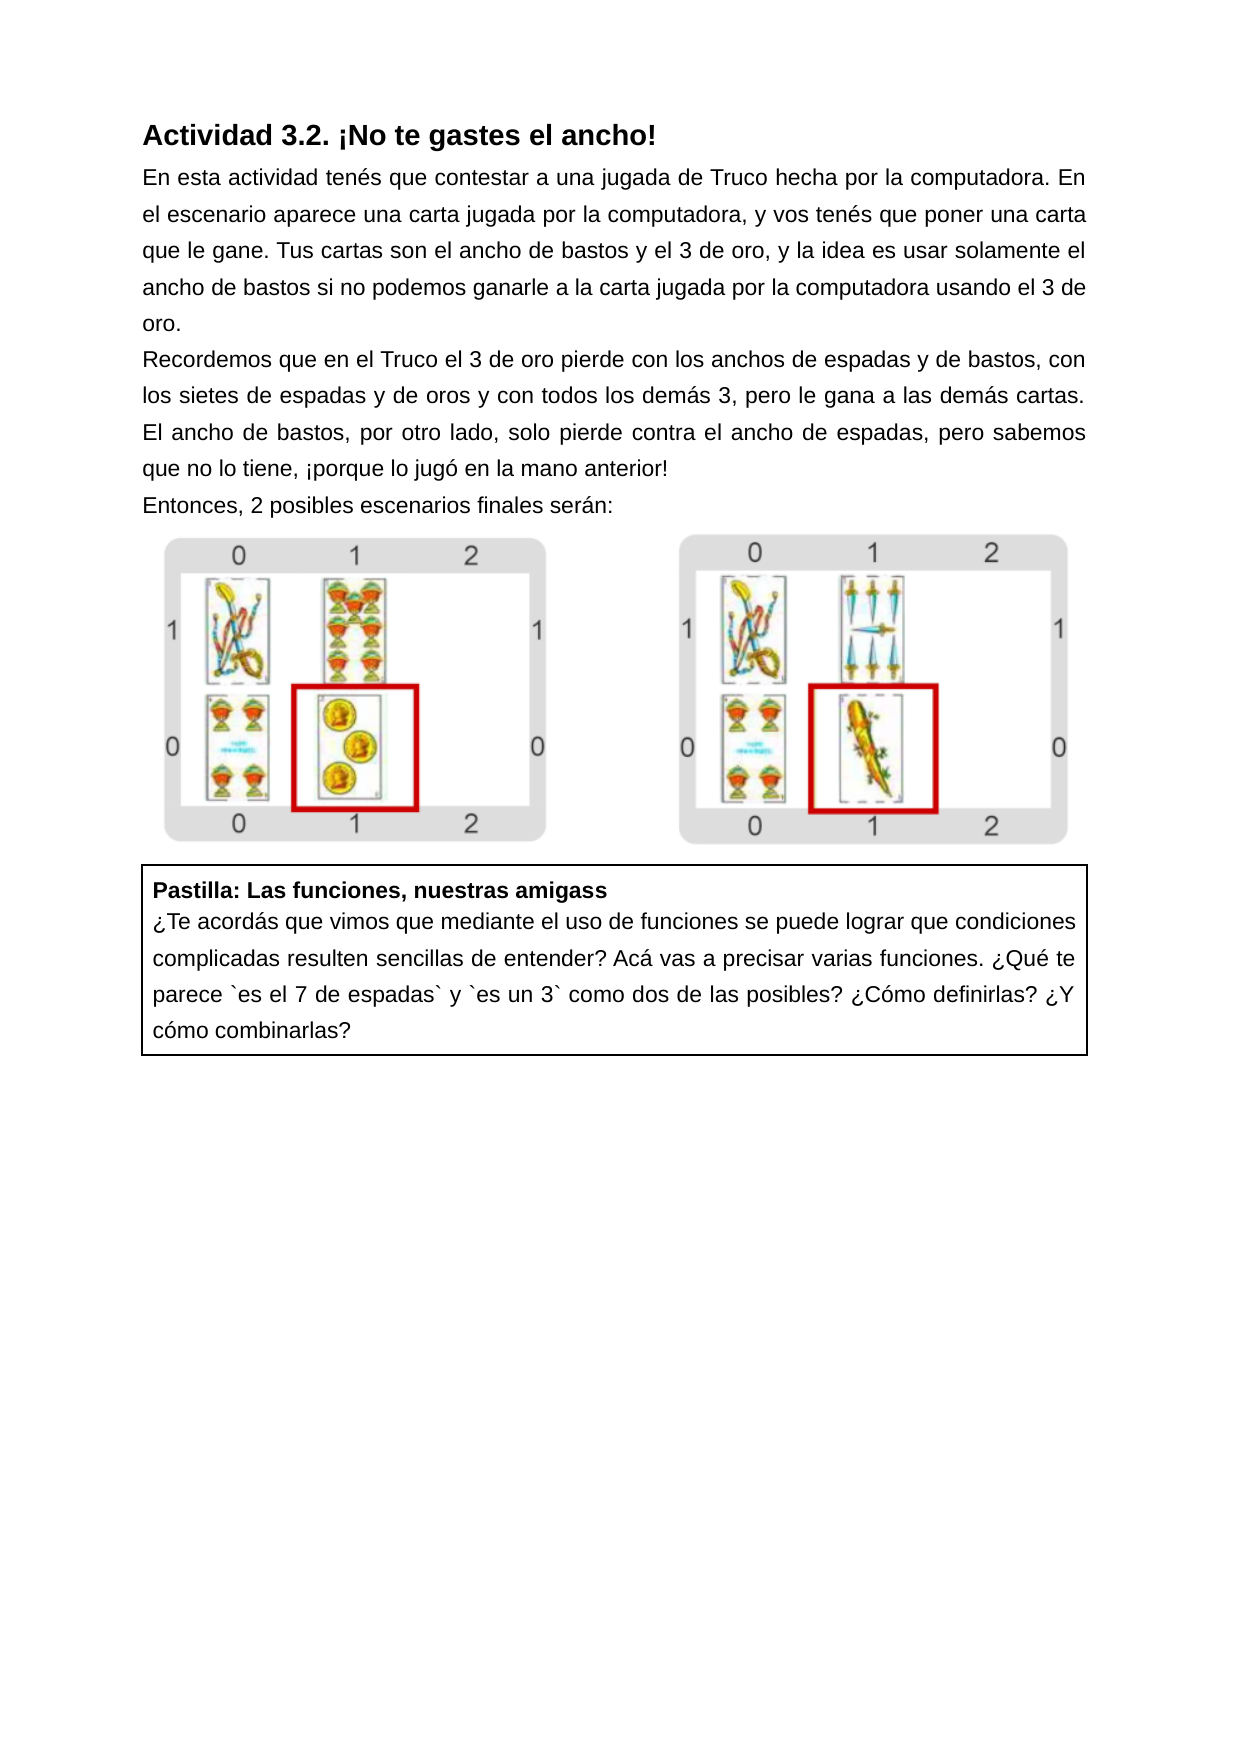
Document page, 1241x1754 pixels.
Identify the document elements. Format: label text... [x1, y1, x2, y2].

text Actividad 3.2. ¡No te gastes el ancho! [142, 118, 1087, 152]
picture [156, 532, 557, 850]
table_header Pastilla: Las funciones, nuestras amigass ¿Te acordás que vimos que mediante el uso de funciones se puede lograr que condiciones complicadas resulten sencillas de entender? Acá vas a precisar varias funciones. ¿Qué te parece `es el 7 de espadas` y `es un 3` como dos de las posibles? ¿Cómo definirlas? ¿Y cómo combinarlas? [143, 866, 1086, 1054]
text En esta actividad tenés que contestar a una jugada de Truco hecha por la computadora. En el escenario aparece una carta jugada por la computadora, y vos tenés que poner una carta que le gane. Tus cartas son el ancho de bastos y el 3 de oro, y la idea es usar solamente el ancho de bastos si no podemos ganarle a la carta jugada por la computadora usando el 3 de oro. [142, 164, 1087, 336]
text Recordemos que en el Truco el 3 de oro pierde con los anchos de espadas y de bastos, con los sietes de espadas y de oros y con todos los demás 3, pero le gana a las demás cartas. El ancho de bastos, por otro lado, solo pierde contra el ancho de espadas, pero sabemos que no lo tiene, ¡porque lo jugó en la mano anterior! [142, 346, 1087, 482]
text Entonces, 2 posibles escenarios finales serán: [142, 492, 1087, 518]
picture [673, 527, 1073, 850]
